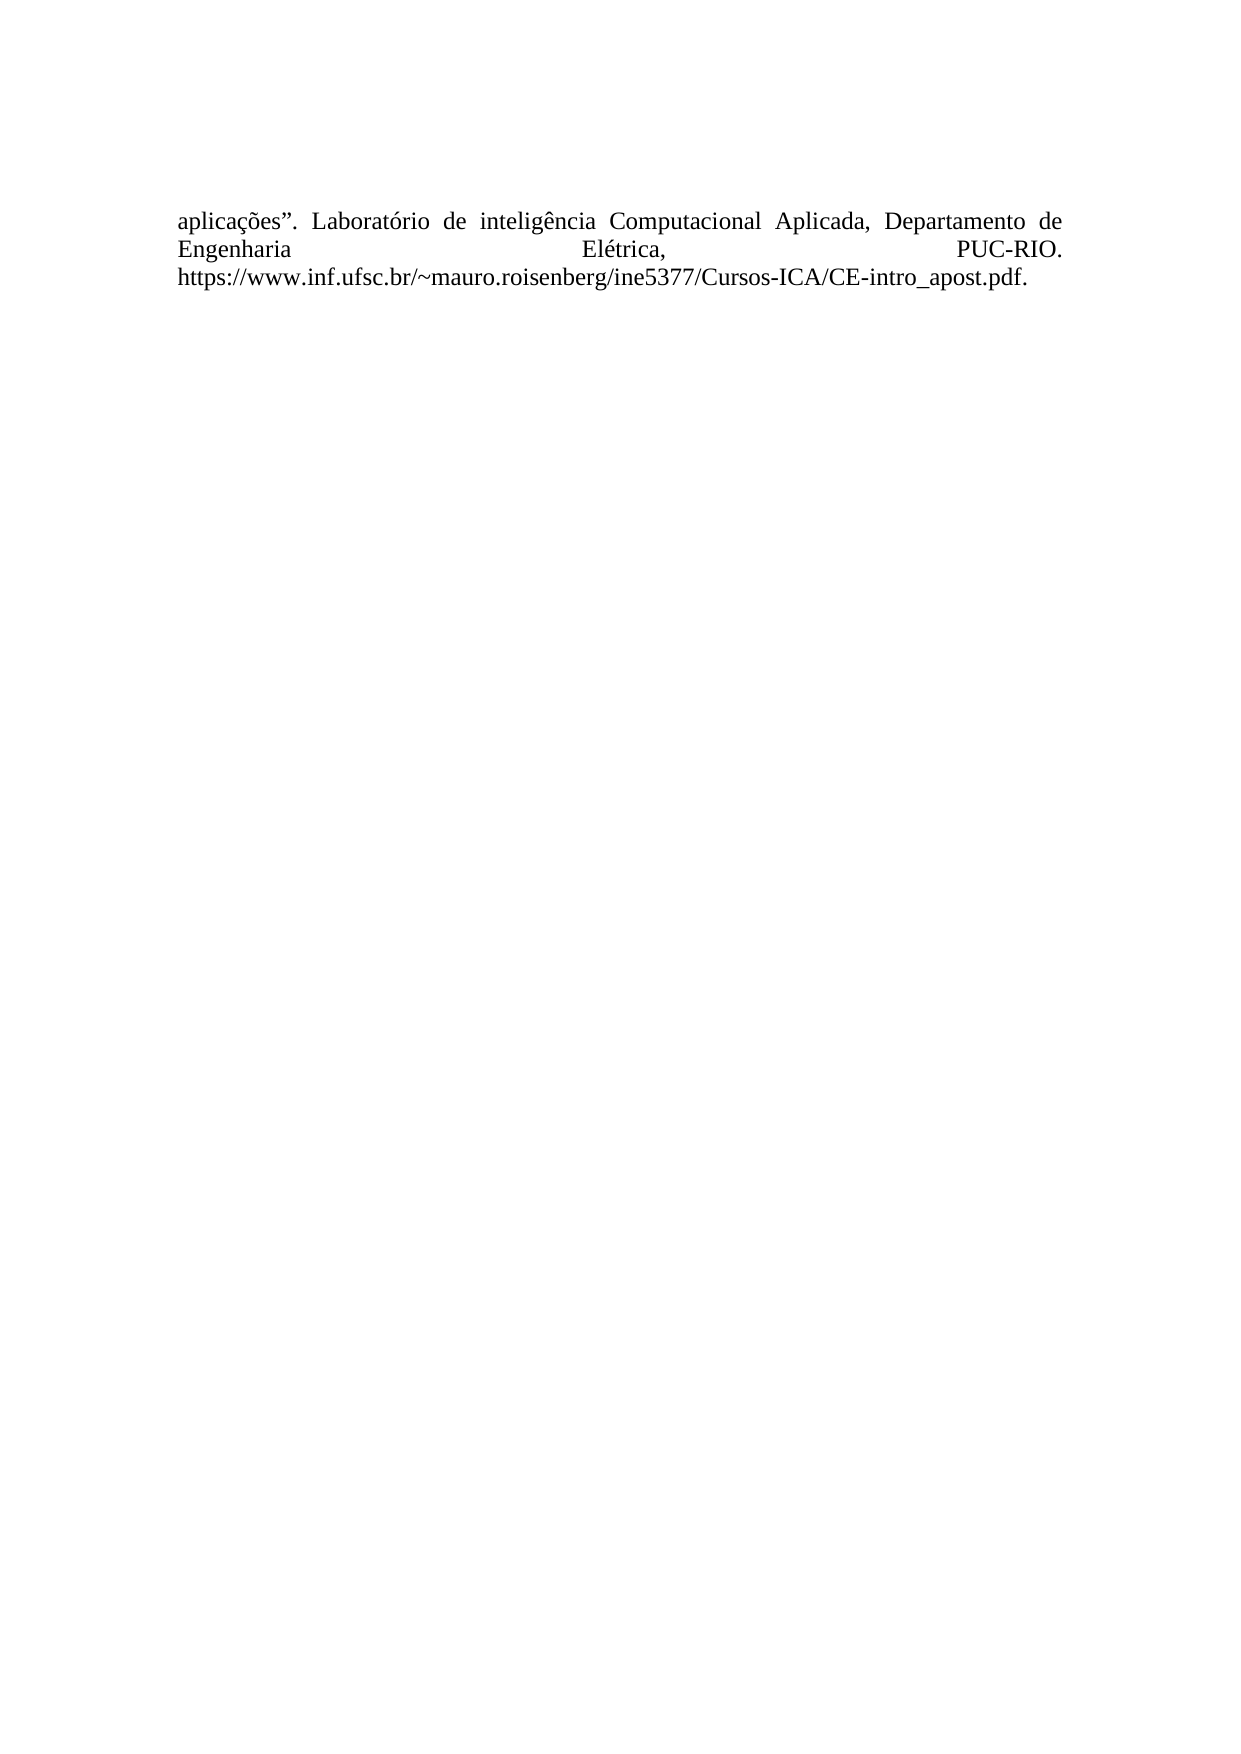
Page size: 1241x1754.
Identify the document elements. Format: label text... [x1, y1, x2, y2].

text aplicações”. Laboratório de inteligência Computacional Aplicada, Departamento de Engenharia Elétrica, PUC-RIO. https://www.inf.ufsc.br/~mauro.roisenberg/ine5377/Cursos-ICA/CE-intro_apost.pdf. [177, 207, 1063, 291]
